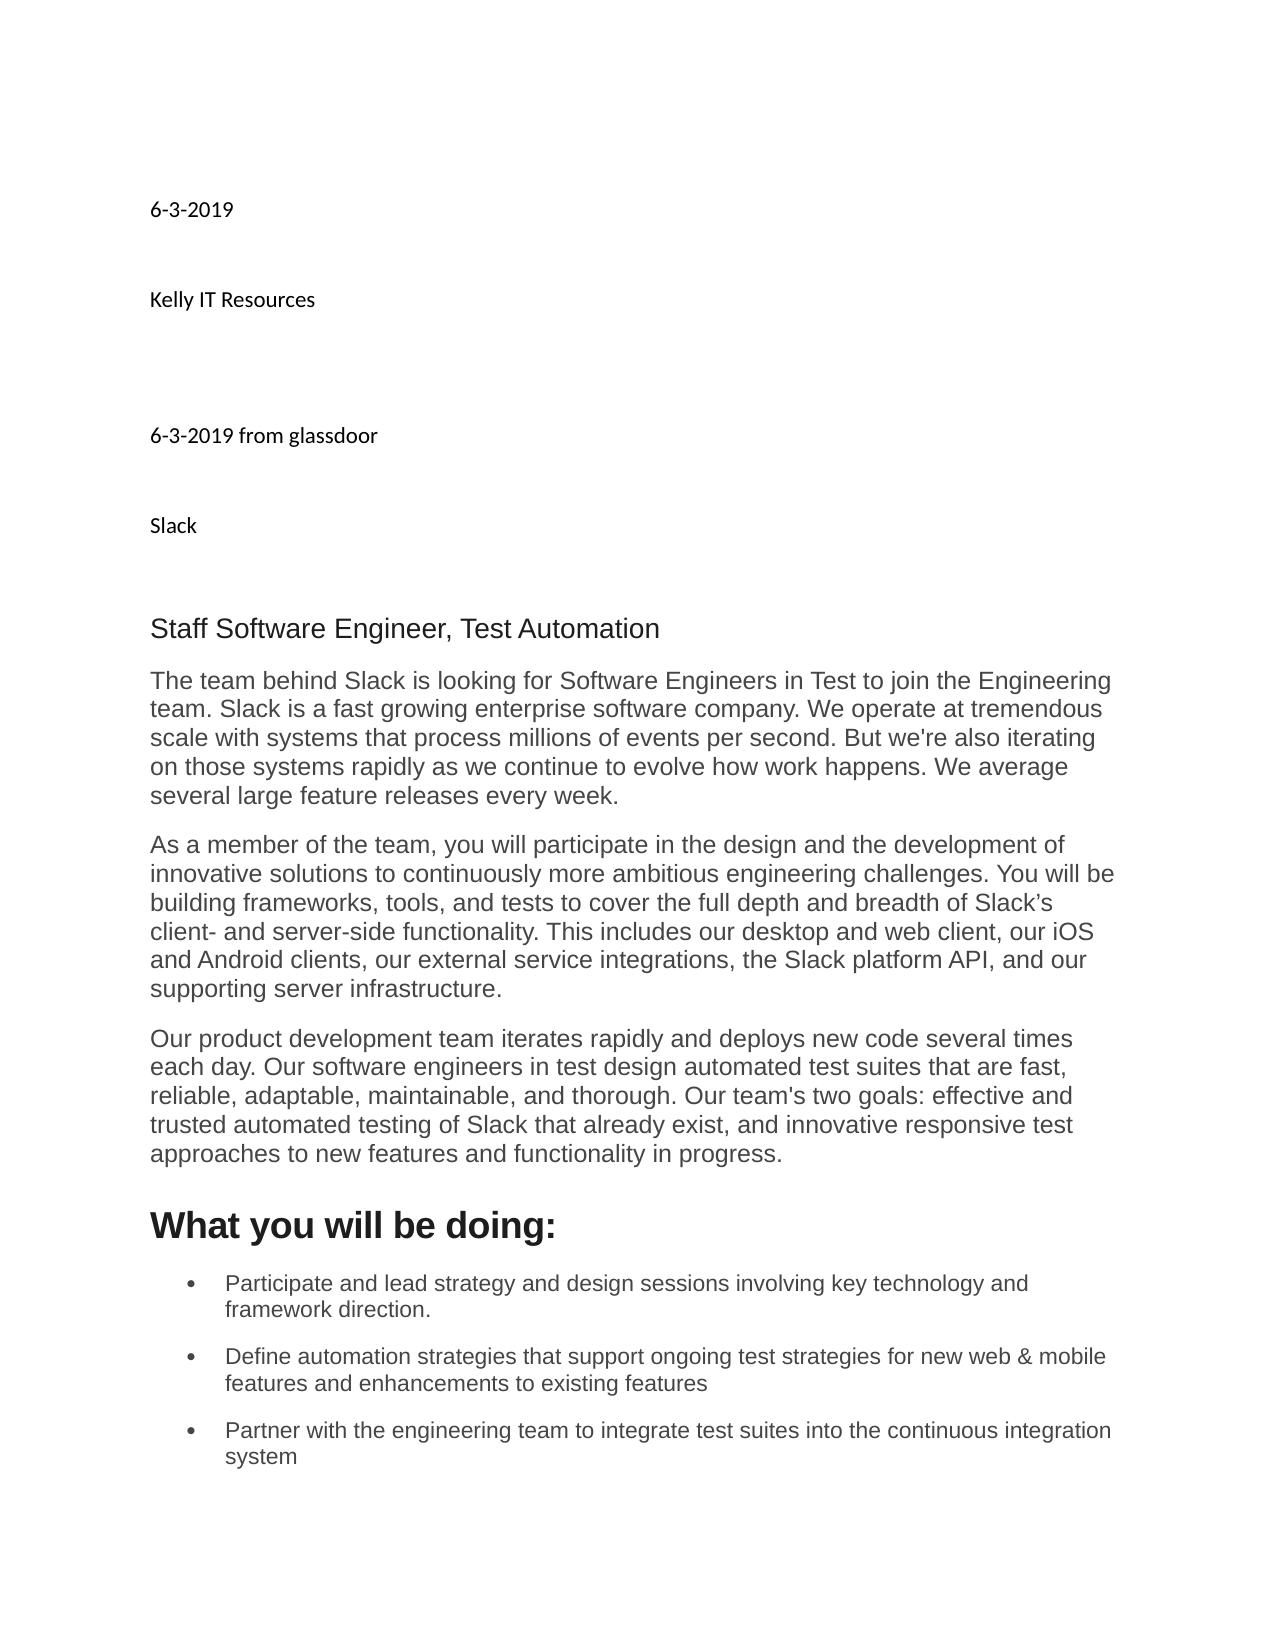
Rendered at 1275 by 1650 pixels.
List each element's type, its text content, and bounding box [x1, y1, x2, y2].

text Our product development team iterates rapidly and deploys new code several times each day. Our software engineers in test design automated test suites that are fast, reliable, adaptable, maintainable, and thorough. Our team's two goals: effective and trusted automated testing of Slack that already exist, and innovative responsive test approaches to new features and functionality in progress. [150, 1024, 1125, 1167]
list Define automation strategies that support ongoing test strategies for new web & mobile features and enhancements to existing features [187, 1343, 1125, 1396]
list Partner with the engineering team to integrate test suites into the continuous integration system [187, 1417, 1125, 1469]
list Participate and lead strategy and design sessions involving key technology and framework direction. [187, 1270, 1125, 1322]
text Kelly IT Resources [150, 286, 1125, 314]
subtitle What you will be doing: [150, 1203, 1125, 1246]
text 6-3-2019 [150, 195, 1125, 223]
subtitle Staff Software Engineer, Test Automation [150, 612, 1125, 645]
text 6-3-2019 from glassdoor [150, 421, 1125, 449]
text The team behind Slack is looking for Software Engineers in Test to join the Engineering team. Slack is a fast growing enterprise software company. We operate at tremendous scale with systems that process millions of events per second. But we're also iterating on those systems rapidly as we continue to evolve how work happens. We average several large feature releases every week. [150, 666, 1125, 809]
text Slack [150, 512, 1125, 540]
text As a member of the team, you will participate in the design and the development of innovative solutions to continuously more ambitious engineering challenges. You will be building frameworks, tools, and tests to cover the full depth and breadth of Slack’s client- and server-side functionality. This includes our desktop and web client, our iOS and Android clients, our external service integrations, the Slack platform API, and our supporting server infrastructure. [150, 830, 1125, 1003]
